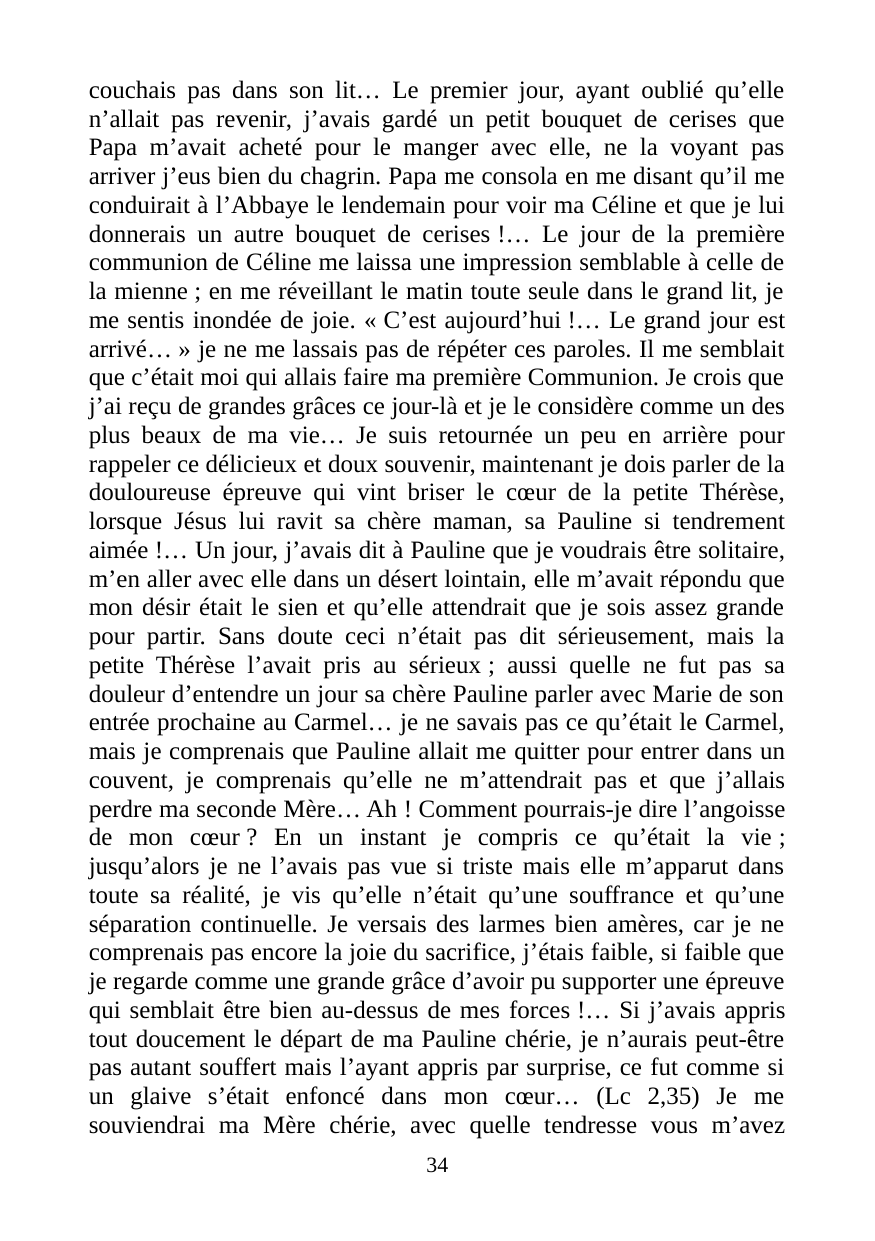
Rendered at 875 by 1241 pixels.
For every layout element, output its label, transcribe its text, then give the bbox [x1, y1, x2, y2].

text couchais pas dans son lit… Le premier jour, ayant oublié qu’elle n’allait pas revenir, j’avais gardé un petit bouquet de cerises que Papa m’avait acheté pour le manger avec elle, ne la voyant pas arriver j’eus bien du chagrin. Papa me consola en me disant qu’il me conduirait à l’Abbaye le lendemain pour voir ma Céline et que je lui donnerais un autre bouquet de cerises !… Le jour de la première communion de Céline me laissa une impression semblable à celle de la mienne ; en me réveillant le matin toute seule dans le grand lit, je me sentis inondée de joie. « C’est aujourd’hui !… Le grand jour est arrivé… » je ne me lassais pas de répéter ces paroles. Il me semblait que c’était moi qui allais faire ma première Communion. Je crois que j’ai reçu de grandes grâces ce jour-là et je le considère comme un des plus beaux de ma vie… Je suis retournée un peu en arrière pour rappeler ce délicieux et doux souvenir, maintenant je dois parler de la douloureuse épreuve qui vint briser le cœur de la petite Thérèse, lorsque Jésus lui ravit sa chère maman, sa Pauline si tendrement aimée !… Un jour, j’avais dit à Pauline que je voudrais être solitaire, m’en aller avec elle dans un désert lointain, elle m’avait répondu que mon désir était le sien et qu’elle attendrait que je sois assez grande pour partir. Sans doute ceci n’était pas dit sérieusement, mais la petite Thérèse l’avait pris au sérieux ; aussi quelle ne fut pas sa douleur d’entendre un jour sa chère Pauline parler avec Marie de son entrée prochaine au Carmel… je ne savais pas ce qu’était le Carmel, mais je comprenais que Pauline allait me quitter pour entrer dans un couvent, je comprenais qu’elle ne m’attendrait pas et que j’allais perdre ma seconde Mère… Ah ! Comment pourrais-je dire l’angoisse de mon cœur ? En un instant je compris ce qu’était la vie ; jusqu’alors je ne l’avais pas vue si triste mais elle m’apparut dans toute sa réalité, je vis qu’elle n’était qu’une souffrance et qu’une séparation continuelle. Je versais des larmes bien amères, car je ne comprenais pas encore la joie du sacrifice, j’étais faible, si faible que je regarde comme une grande grâce d’avoir pu supporter une épreuve qui semblait être bien au-dessus de mes forces !… Si j’avais appris tout doucement le départ de ma Pauline chérie, je n’aurais peut-être pas autant souffert mais l’ayant appris par surprise, ce fut comme si un glaive s’était enfoncé dans mon cœur… (Lc 2,35) Je me souviendrai ma Mère chérie, avec quelle tendresse vous m’avez [88, 75, 786, 1139]
